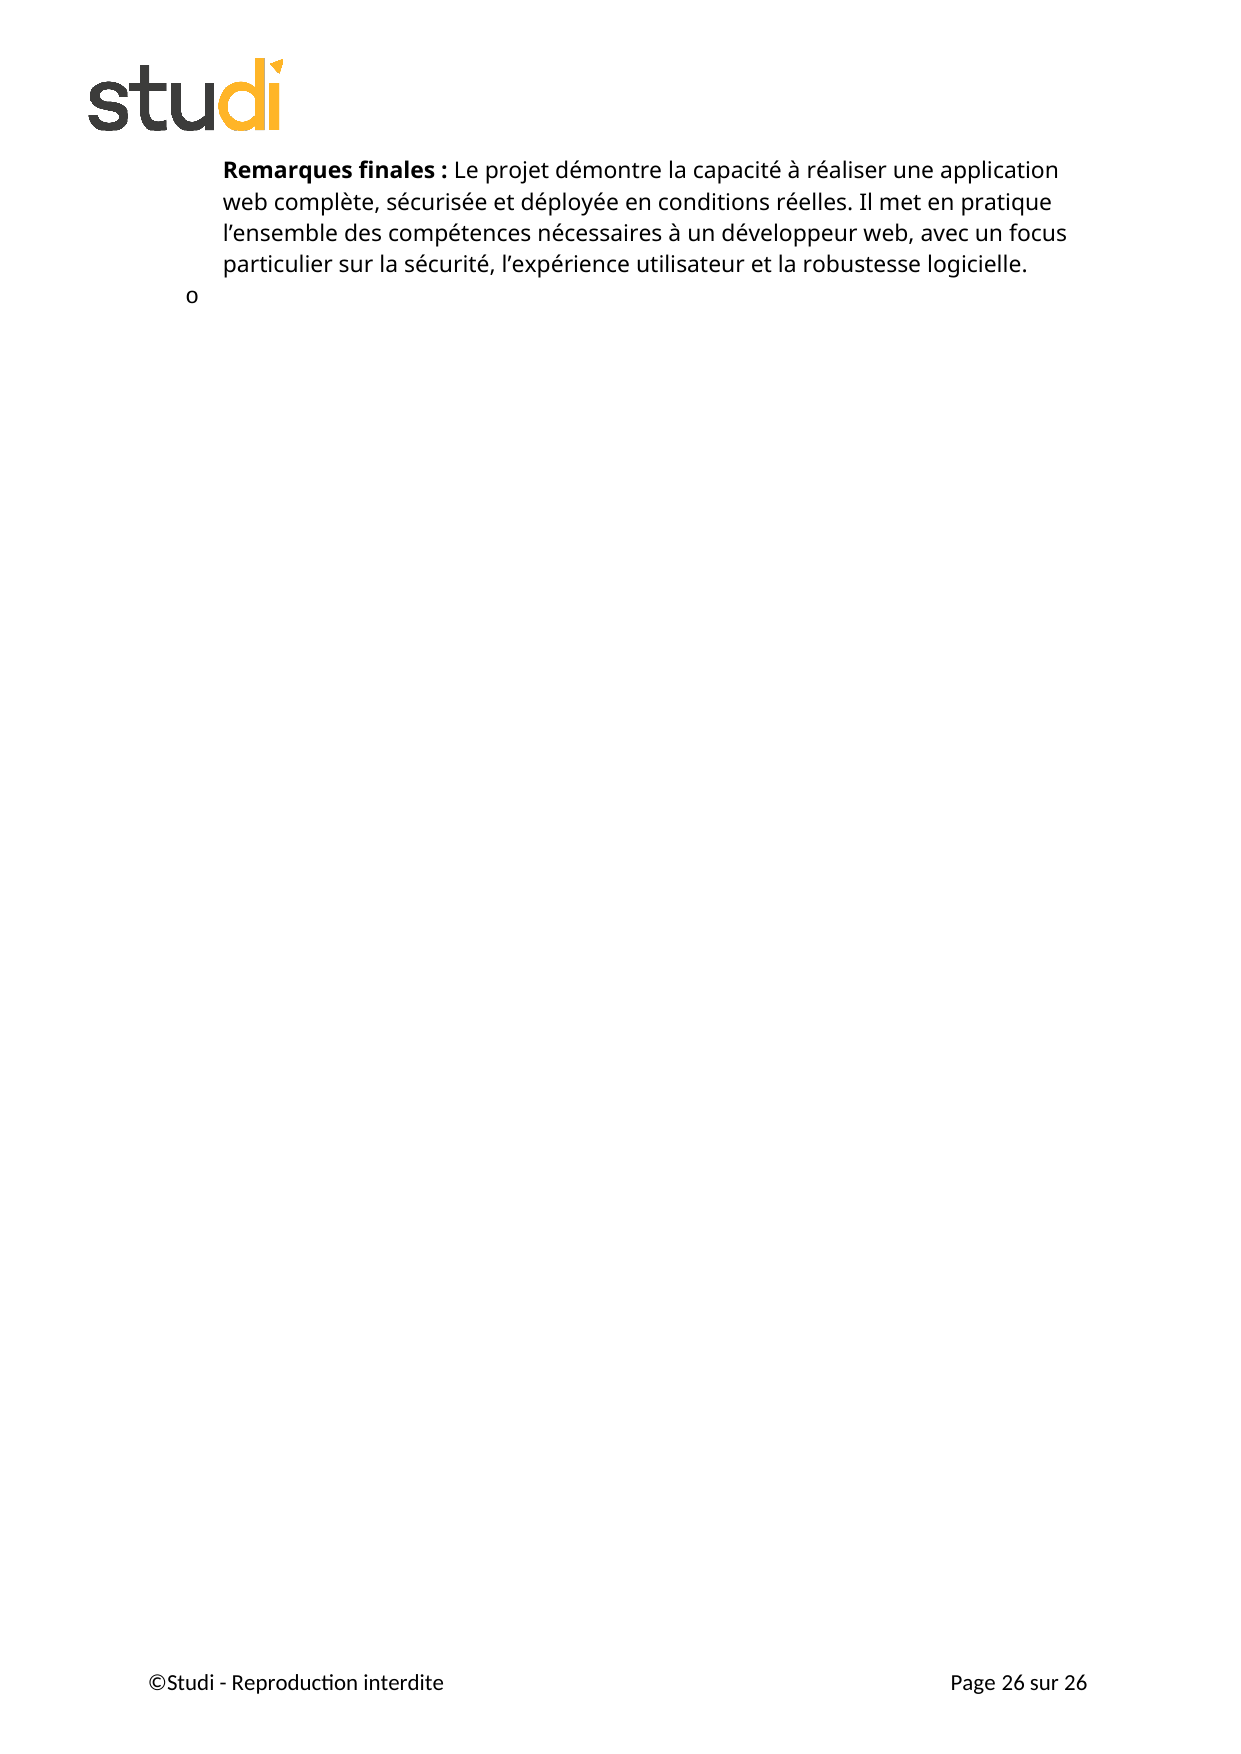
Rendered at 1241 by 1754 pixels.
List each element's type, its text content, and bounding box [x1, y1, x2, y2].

picture [88, 58, 283, 131]
list Remarques finales : Le projet démontre la capacité à réaliser une application web complète, sécurisée et déployée en conditions réelles. Il met en pratique l’ensemble des compétences nécessaires à un développeur web, avec un focus particulier sur la sécurité, l’expérience utilisateur et la robustesse logicielle. [185, 154, 1093, 279]
